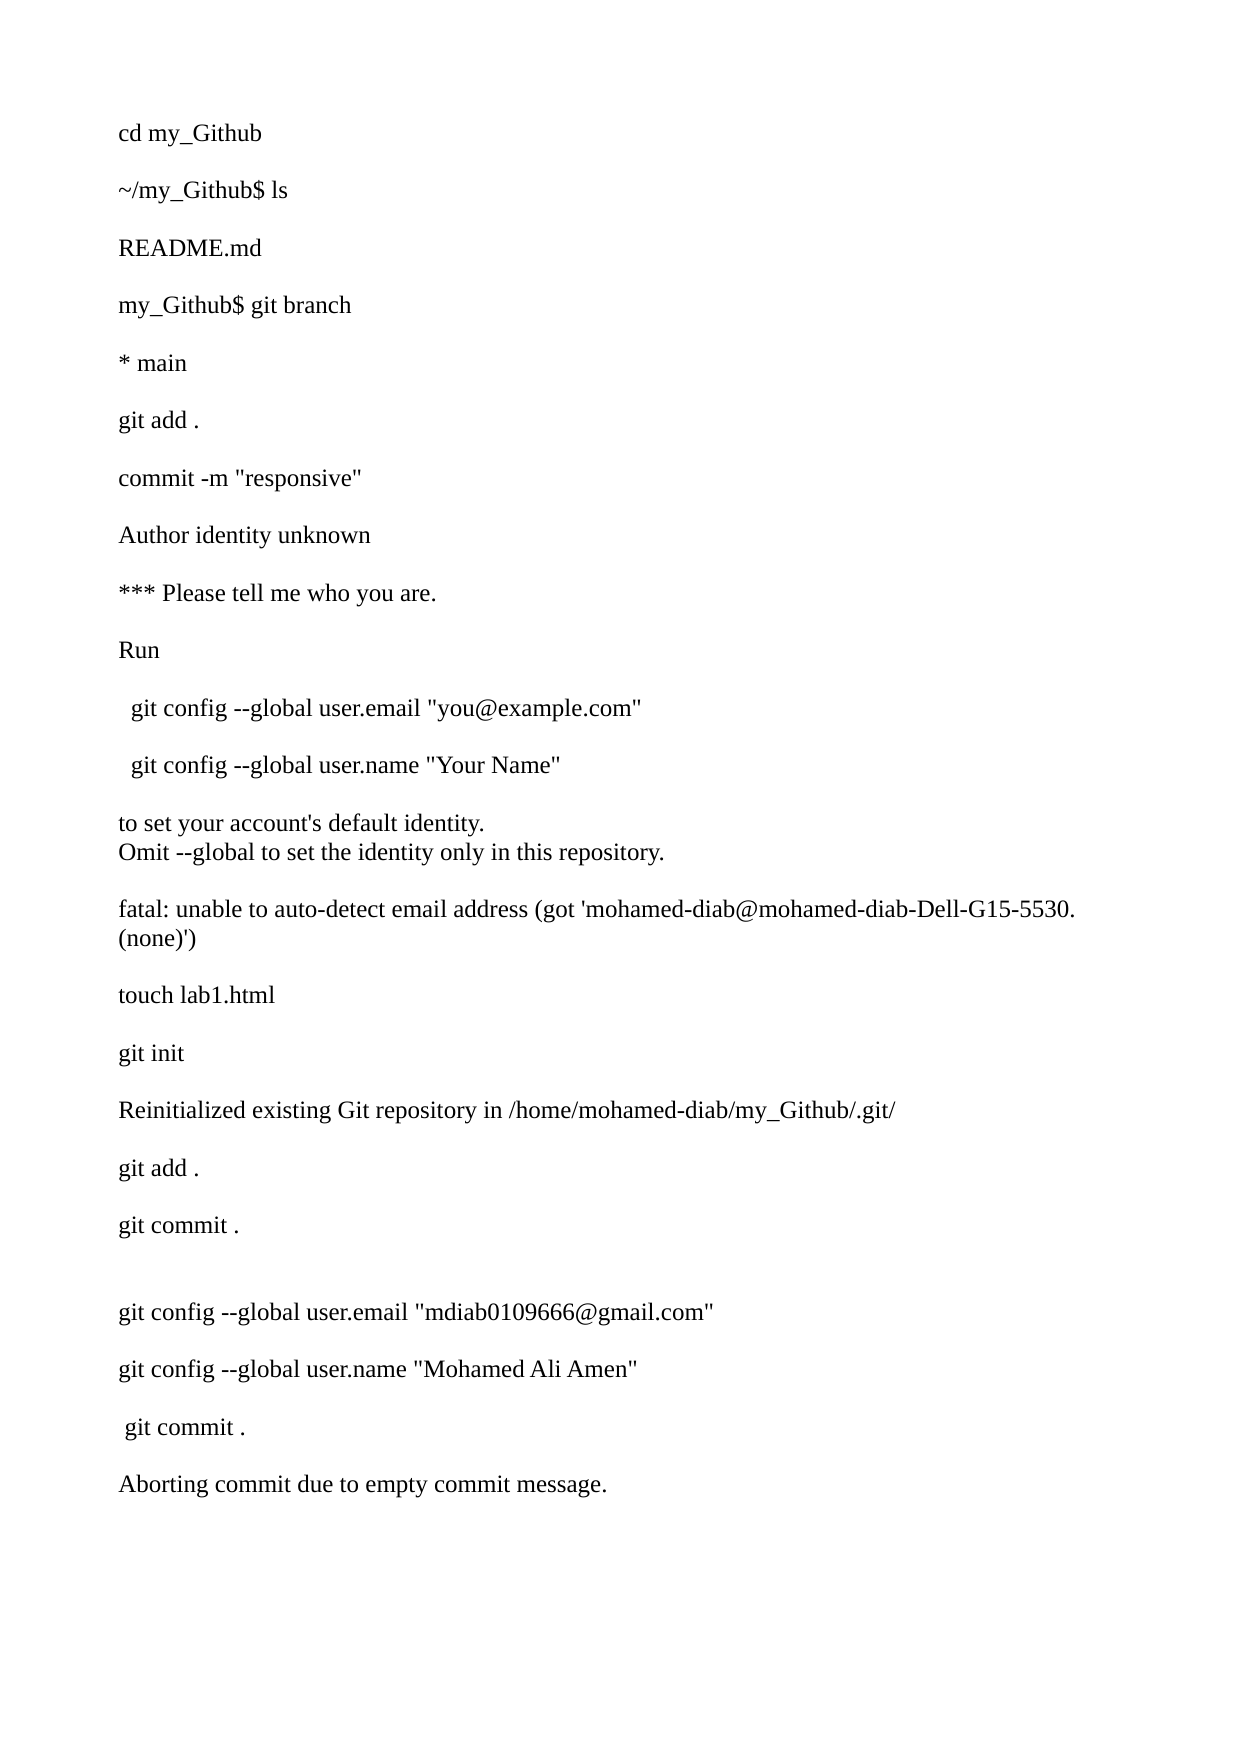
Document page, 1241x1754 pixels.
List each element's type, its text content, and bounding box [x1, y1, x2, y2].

text git config --global user.email "you@example.com" [118, 693, 1122, 722]
text to set your account's default identity. [118, 808, 1122, 837]
text *** Please tell me who you are. [118, 578, 1122, 607]
text * main [118, 348, 1122, 377]
text Omit --global to set the identity only in this repository. [118, 837, 1122, 866]
text git add . [118, 406, 1122, 434]
text git commit . [118, 1211, 1122, 1239]
text ~/my_Github$ ls [118, 176, 1122, 204]
text touch lab1.html [118, 981, 1122, 1009]
text cd my_Github [118, 118, 1122, 147]
text my_Github$ git branch [118, 291, 1122, 319]
text git config --global user.email "mdiab0109666@gmail.com" [118, 1297, 1122, 1326]
text git init [118, 1038, 1122, 1067]
text git add . [118, 1153, 1122, 1182]
text fatal: unable to auto-detect email address (got 'mohamed-diab@mohamed-diab-Dell-G15-5530.(none)') [118, 894, 1122, 952]
text Reinitialized existing Git repository in /home/mohamed-diab/my_Github/.git/ [118, 1096, 1122, 1124]
text commit -m "responsive" [118, 463, 1122, 492]
text git config --global user.name "Your Name" [118, 751, 1122, 779]
text README.md [118, 233, 1122, 262]
text Aborting commit due to empty commit message. [118, 1469, 1122, 1498]
text git commit . [118, 1412, 1122, 1441]
text Run [118, 636, 1122, 664]
text git config --global user.name "Mohamed Ali Amen" [118, 1354, 1122, 1383]
text Author identity unknown [118, 521, 1122, 549]
